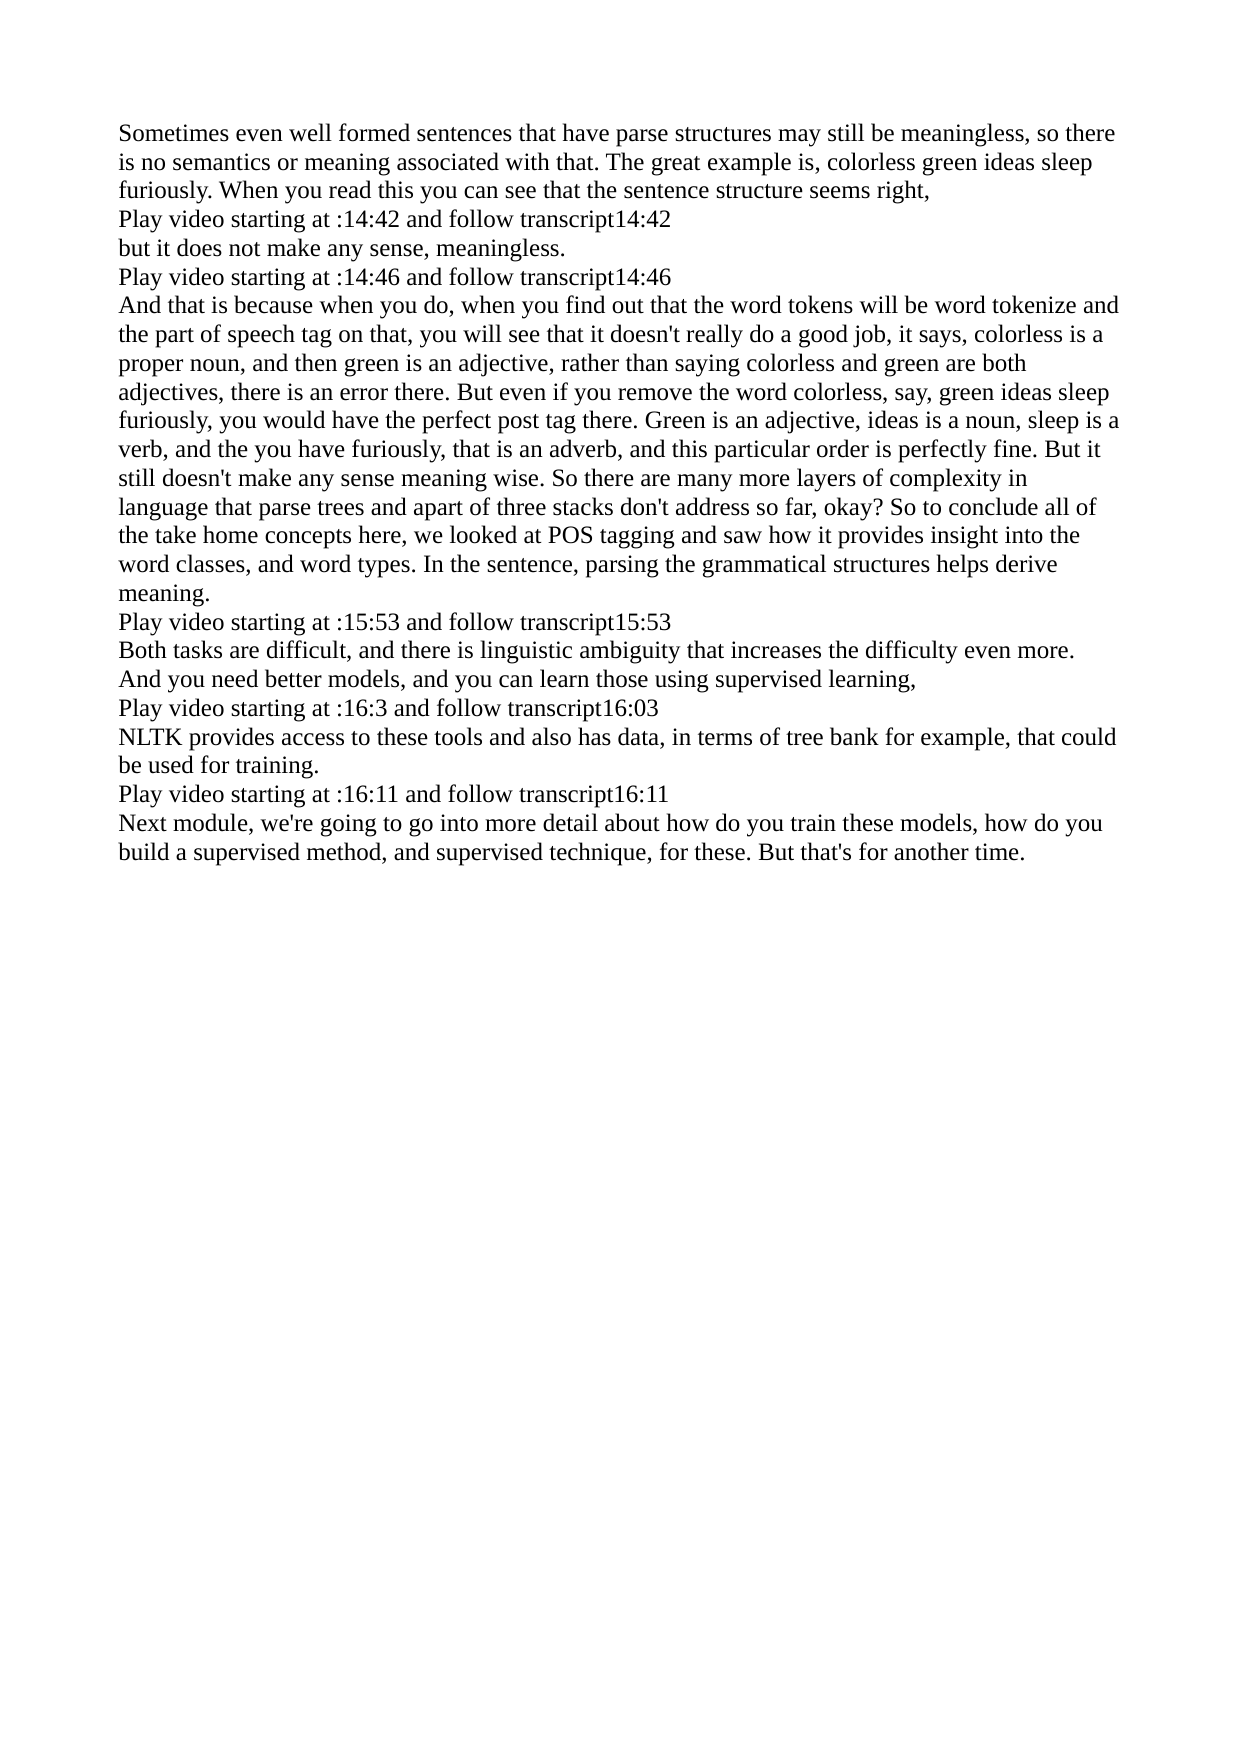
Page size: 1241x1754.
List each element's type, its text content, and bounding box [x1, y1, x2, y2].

text NLTK provides access to these tools and also has data, in terms of tree bank for example, that could be used for training. [118, 722, 1122, 779]
text Play video starting at :16:11 and follow transcript16:11 [118, 779, 1122, 808]
text Play video starting at :14:42 and follow transcript14:42 [118, 204, 1122, 233]
text Play video starting at :16:3 and follow transcript16:03 [118, 693, 1122, 722]
text Next module, we're going to go into more detail about how do you train these models, how do you build a supervised method, and supervised technique, for these. But that's for another time. [118, 808, 1122, 866]
text Both tasks are difficult, and there is linguistic ambiguity that increases the difficulty even more. And you need better models, and you can learn those using supervised learning, [118, 636, 1122, 693]
text Play video starting at :14:46 and follow transcript14:46 [118, 262, 1122, 291]
text Play video starting at :15:53 and follow transcript15:53 [118, 607, 1122, 636]
text but it does not make any sense, meaningless. [118, 233, 1122, 262]
text Sometimes even well formed sentences that have parse structures may still be meaningless, so there is no semantics or meaning associated with that. The great example is, colorless green ideas sleep furiously. When you read this you can see that the sentence structure seems right, [118, 118, 1122, 204]
text And that is because when you do, when you find out that the word tokens will be word tokenize and the part of speech tag on that, you will see that it doesn't really do a good job, it says, colorless is a proper noun, and then green is an adjective, rather than saying colorless and green are both adjectives, there is an error there. But even if you remove the word colorless, say, green ideas sleep furiously, you would have the perfect post tag there. Green is an adjective, ideas is a noun, sleep is a verb, and the you have furiously, that is an adverb, and this particular order is perfectly fine. But it still doesn't make any sense meaning wise. So there are many more layers of complexity in language that parse trees and apart of three stacks don't address so far, okay? So to conclude all of the take home concepts here, we looked at POS tagging and saw how it provides insight into the word classes, and word types. In the sentence, parsing the grammatical structures helps derive meaning. [118, 291, 1122, 607]
